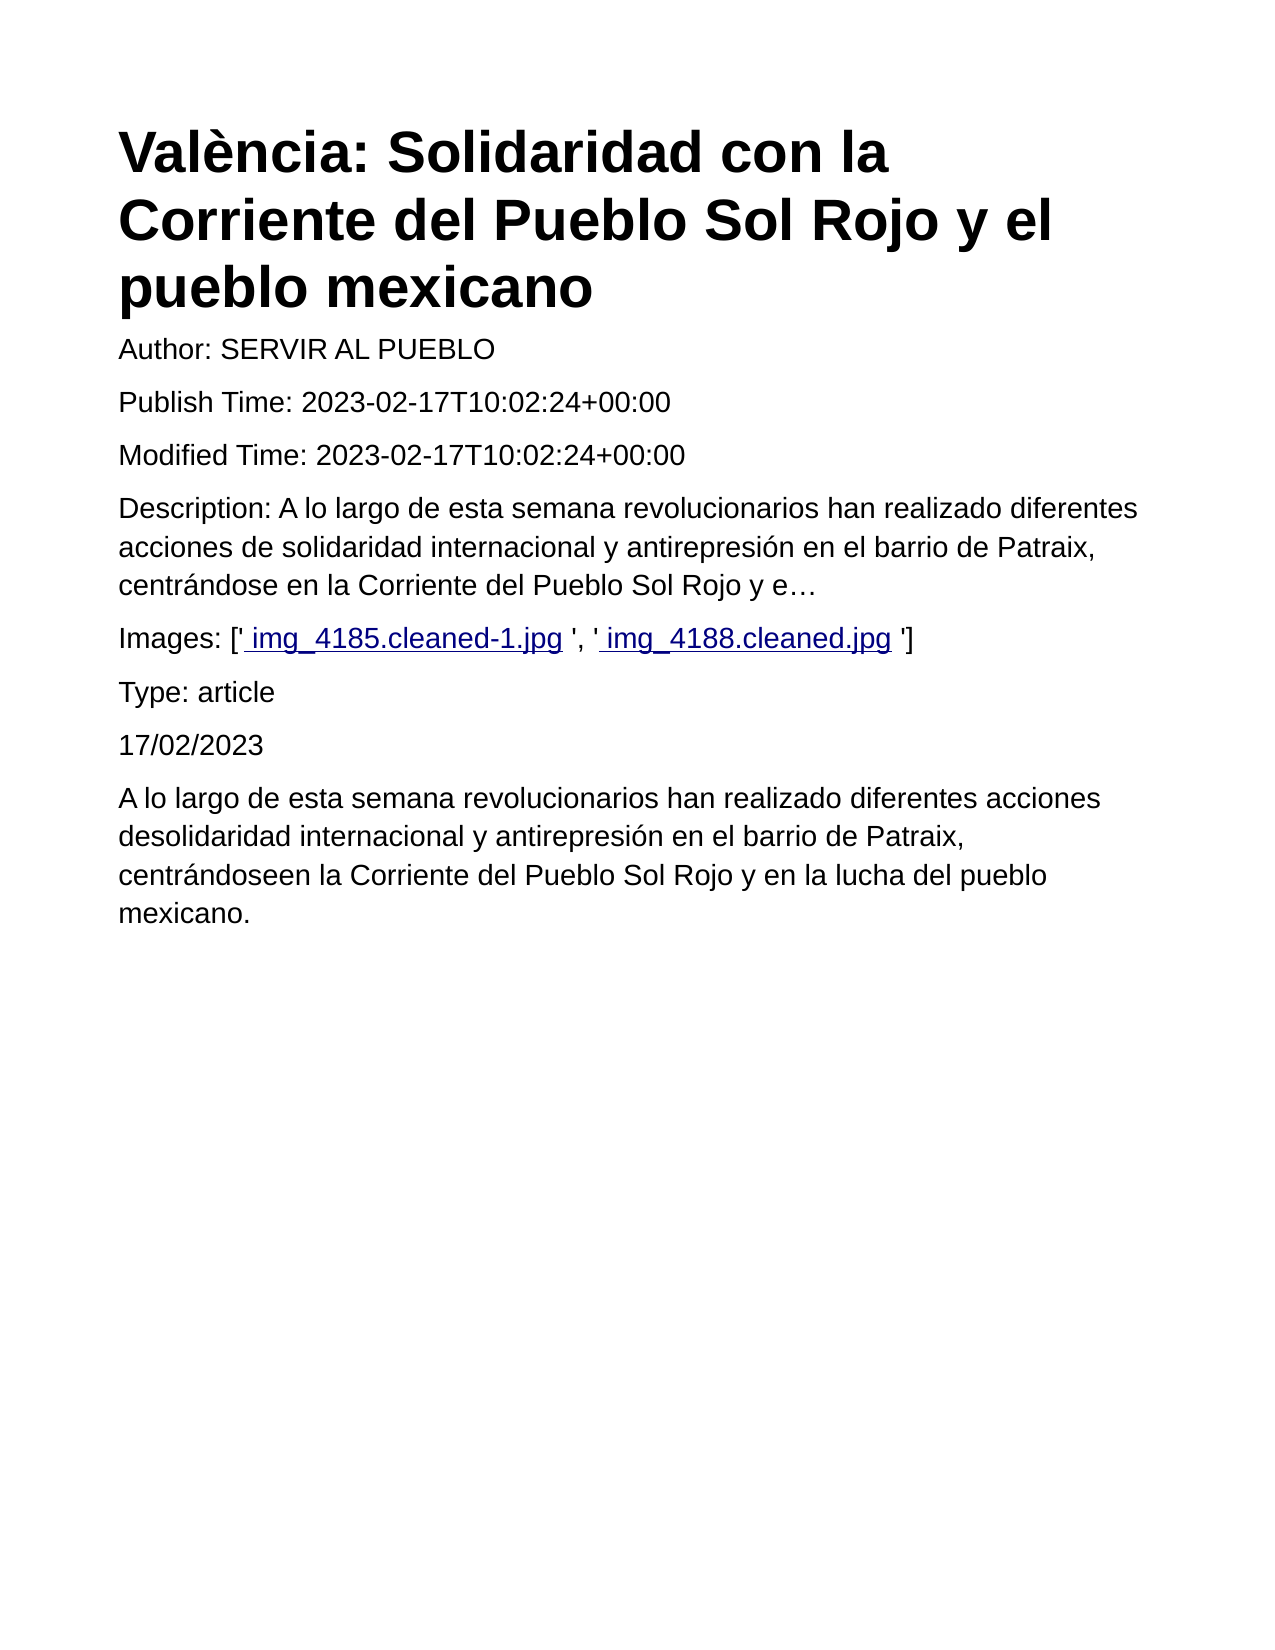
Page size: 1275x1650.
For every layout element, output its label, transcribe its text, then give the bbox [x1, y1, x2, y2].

text Description: A lo largo de esta semana revolucionarios han realizado diferentes acciones de solidaridad internacional y antirepresión en el barrio de Patraix, centrándose en la Corriente del Pueblo Sol Rojo y e… [118, 491, 1157, 602]
text Modified Time: 2023-02-17T10:02:24+00:00 [118, 438, 1157, 472]
subtitle València: Solidaridad con la Corriente del Pueblo Sol Rojo y el pueblo mexicano [118, 118, 1157, 319]
text Type: article [118, 674, 1157, 708]
text Publish Time: 2023-02-17T10:02:24+00:00 [118, 385, 1157, 418]
text A lo largo de esta semana revolucionarios han realizado diferentes acciones desolidaridad internacional y antirepresión en el barrio de Patraix, centrándoseen la Corriente del Pueblo Sol Rojo y en la lucha del pueblo mexicano. [118, 781, 1157, 930]
text Author: SERVIR AL PUEBLO [118, 332, 1157, 365]
text Images: [' img_4185.cleaned-1.jpg ', ' img_4188.cleaned.jpg '] [118, 621, 1157, 655]
text 17/02/2023 [118, 728, 1157, 761]
